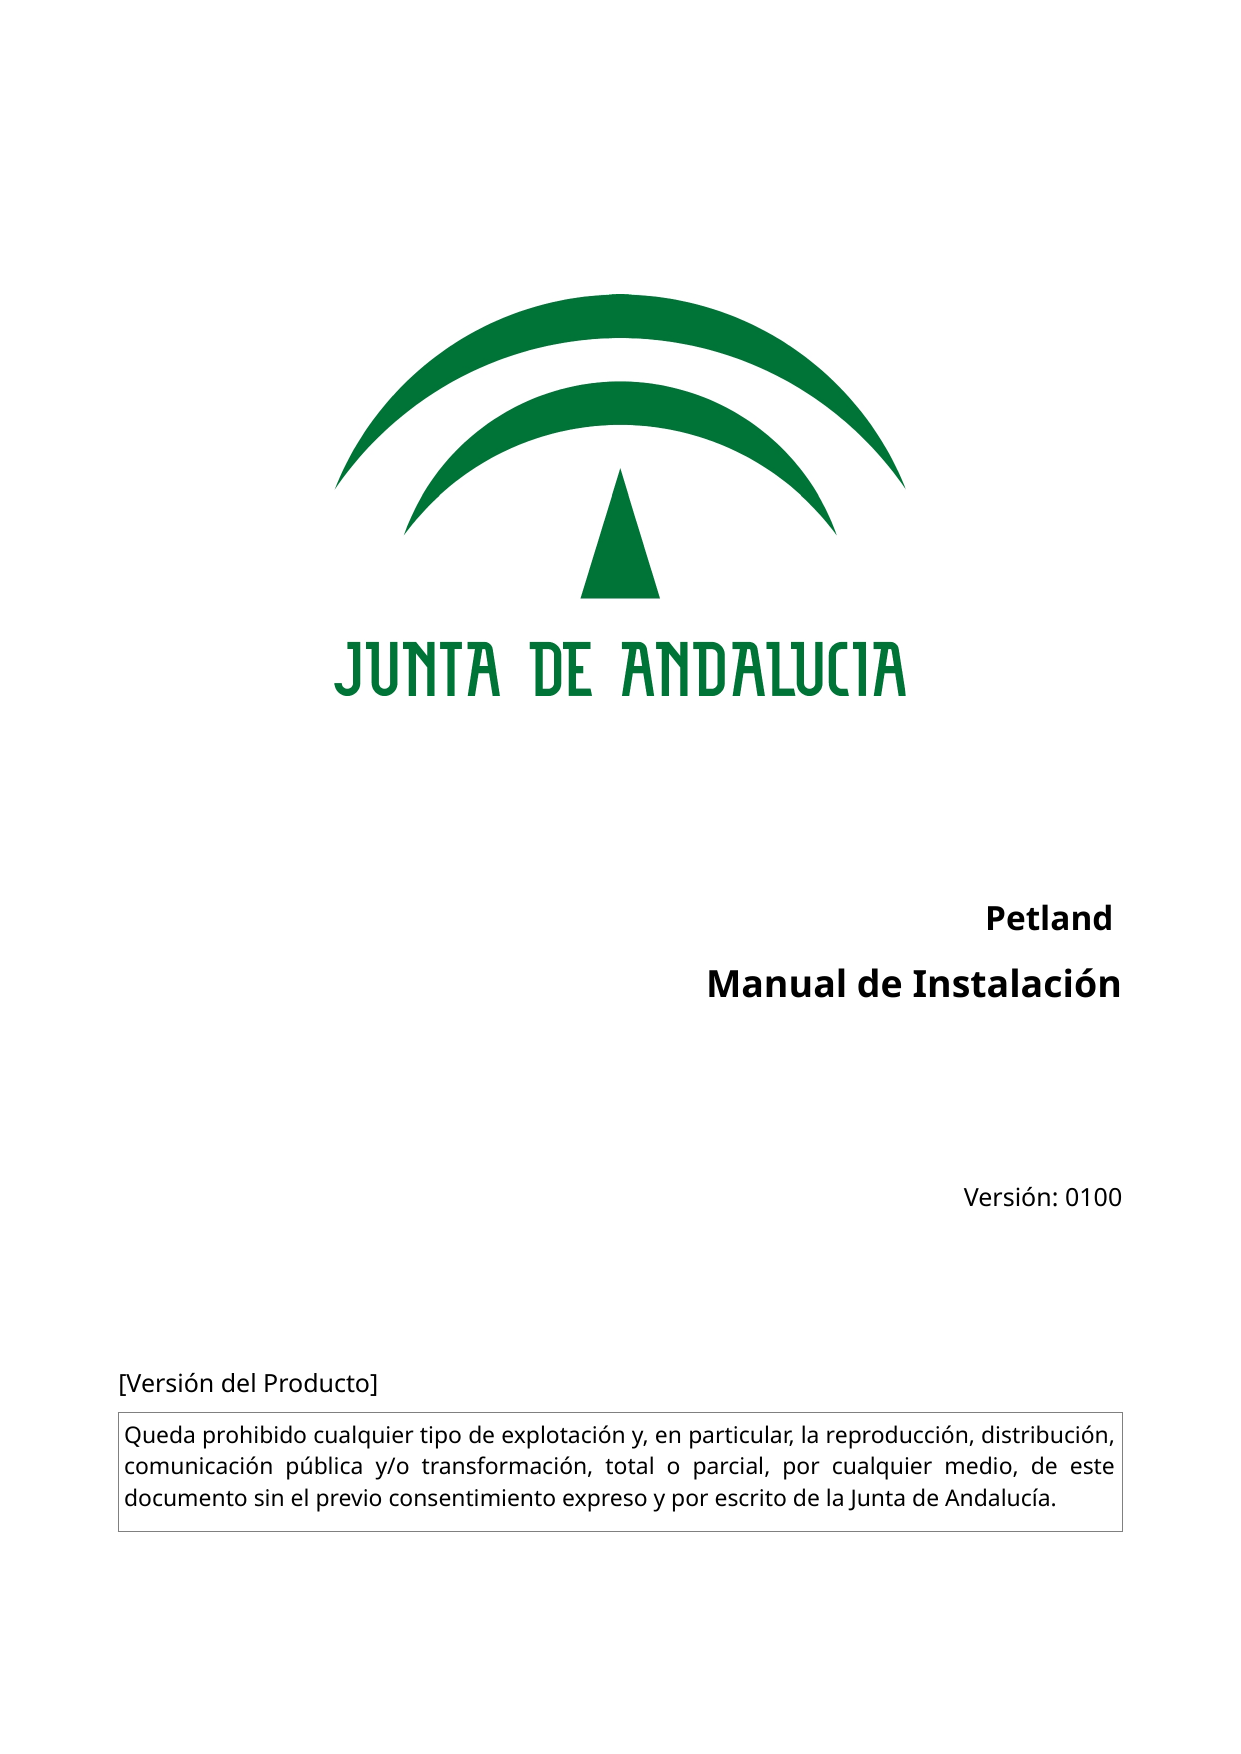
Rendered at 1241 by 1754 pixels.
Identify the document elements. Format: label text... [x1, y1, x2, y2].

text Petland [118, 894, 1122, 940]
text Versión: 0100 [118, 1179, 1122, 1213]
table_header Queda prohibido cualquier tipo de explotación y, en particular, la reproducción, distribución, comunicación pública y/o transformación, total o parcial, por cualquier medio, de este documento sin el previo consentimiento expreso y por escrito de la Junta de Andalucía. [119, 1413, 1122, 1531]
text Manual de Instalación [118, 957, 1122, 1008]
text [Versión del Producto] [118, 1366, 1122, 1400]
